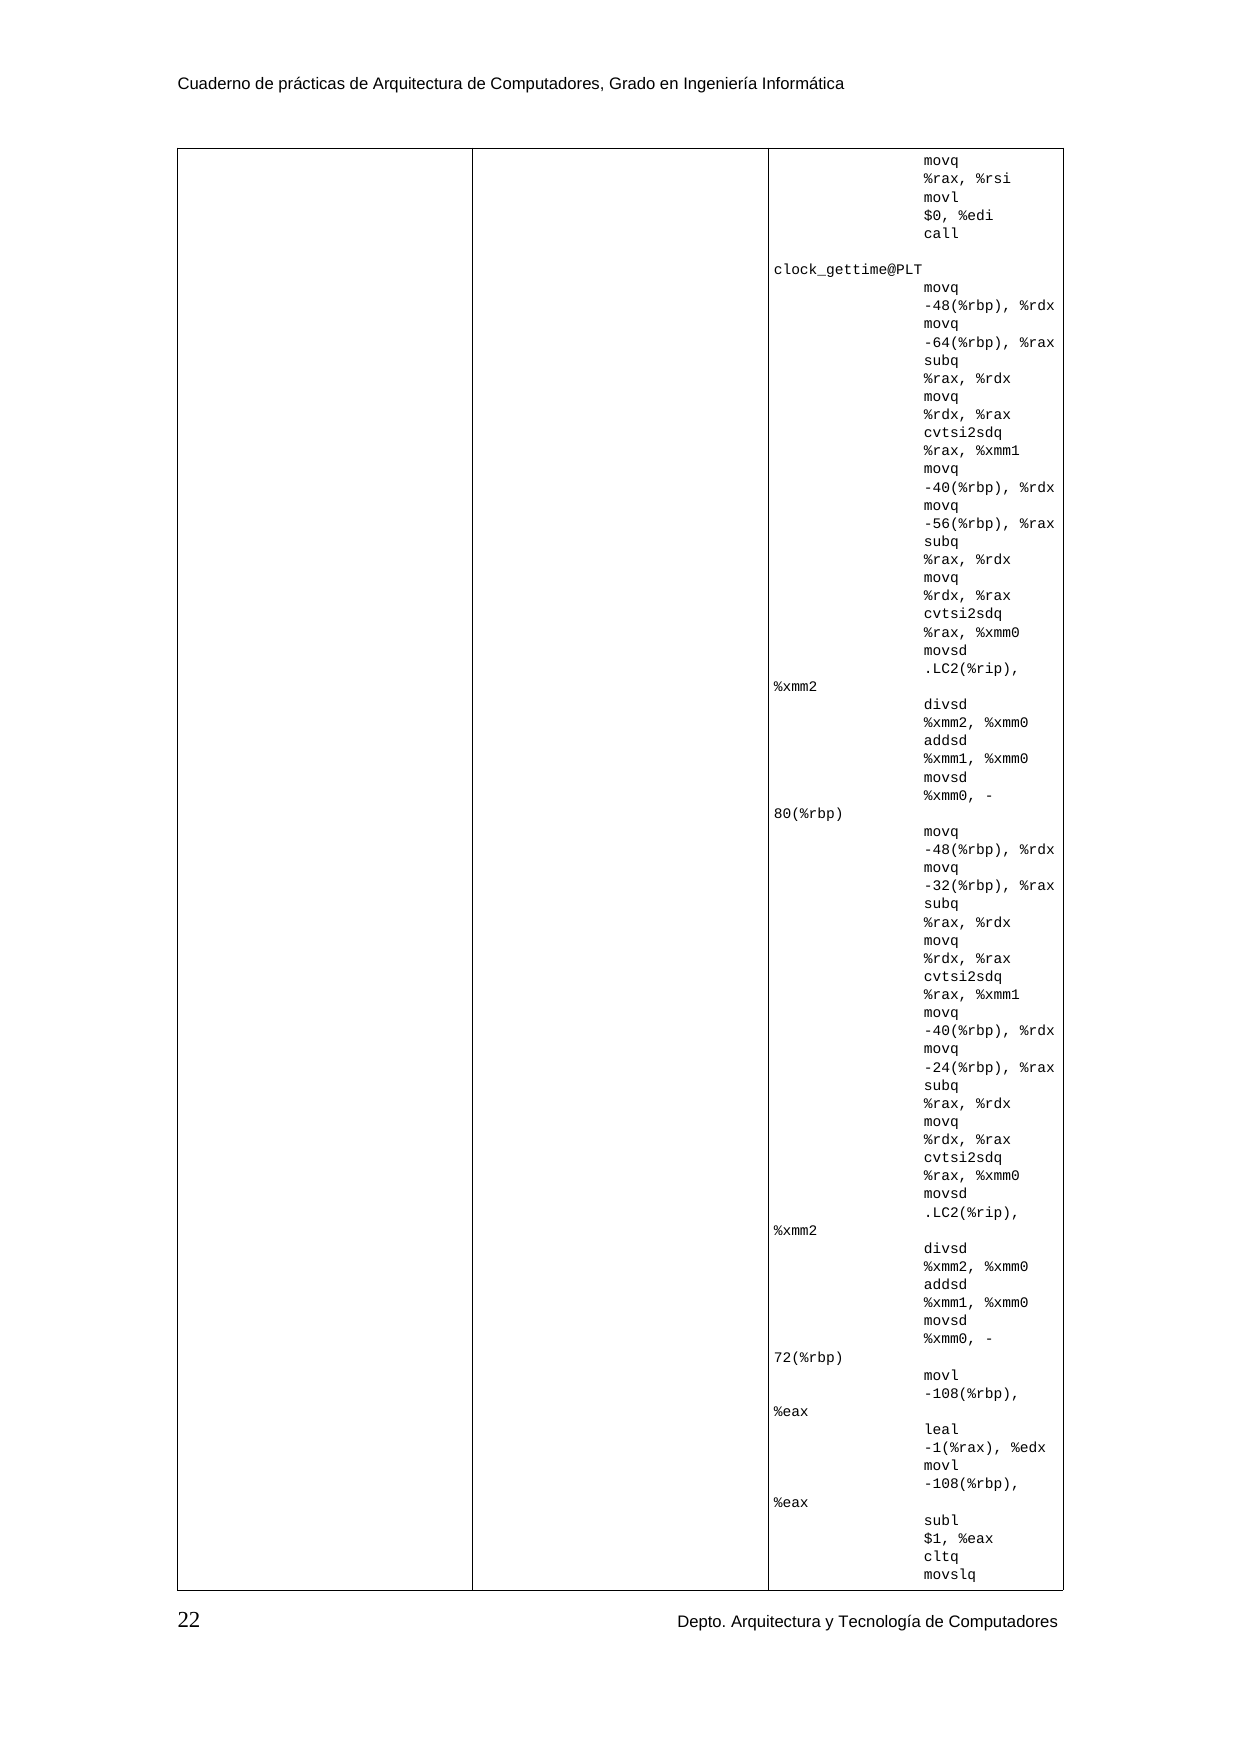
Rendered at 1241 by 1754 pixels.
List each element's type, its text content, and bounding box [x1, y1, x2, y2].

table_cell [473, 149, 768, 1589]
table_cell [178, 149, 472, 1589]
table_cell movq %rax, %rsi movl $0, %edi call clock_gettime@PLT movq -48(%rbp), %rdx movq -64(%rbp), %rax subq %rax, %rdx movq %rdx, %rax cvtsi2sdq %rax, %xmm1 movq -40(%rbp), %rdx movq -56(%rbp), %rax subq %rax, %rdx movq %rdx, %rax cvtsi2sdq %rax, %xmm0 movsd .LC2(%rip), %xmm2 divsd %xmm2, %xmm0 addsd %xmm1, %xmm0 movsd %xmm0, -80(%rbp) movq -48(%rbp), %rdx movq -32(%rbp), %rax subq %rax, %rdx movq %rdx, %rax cvtsi2sdq %rax, %xmm1 movq -40(%rbp), %rdx movq -24(%rbp), %rax subq %rax, %rdx movq %rdx, %rax cvtsi2sdq %rax, %xmm0 movsd .LC2(%rip), %xmm2 divsd %xmm2, %xmm0 addsd %xmm1, %xmm0 movsd %xmm0, -72(%rbp) movl -108(%rbp), %eax leal -1(%rax), %edx movl -108(%rbp), %eax subl $1, %eax cltq movslq [769, 149, 1063, 1589]
